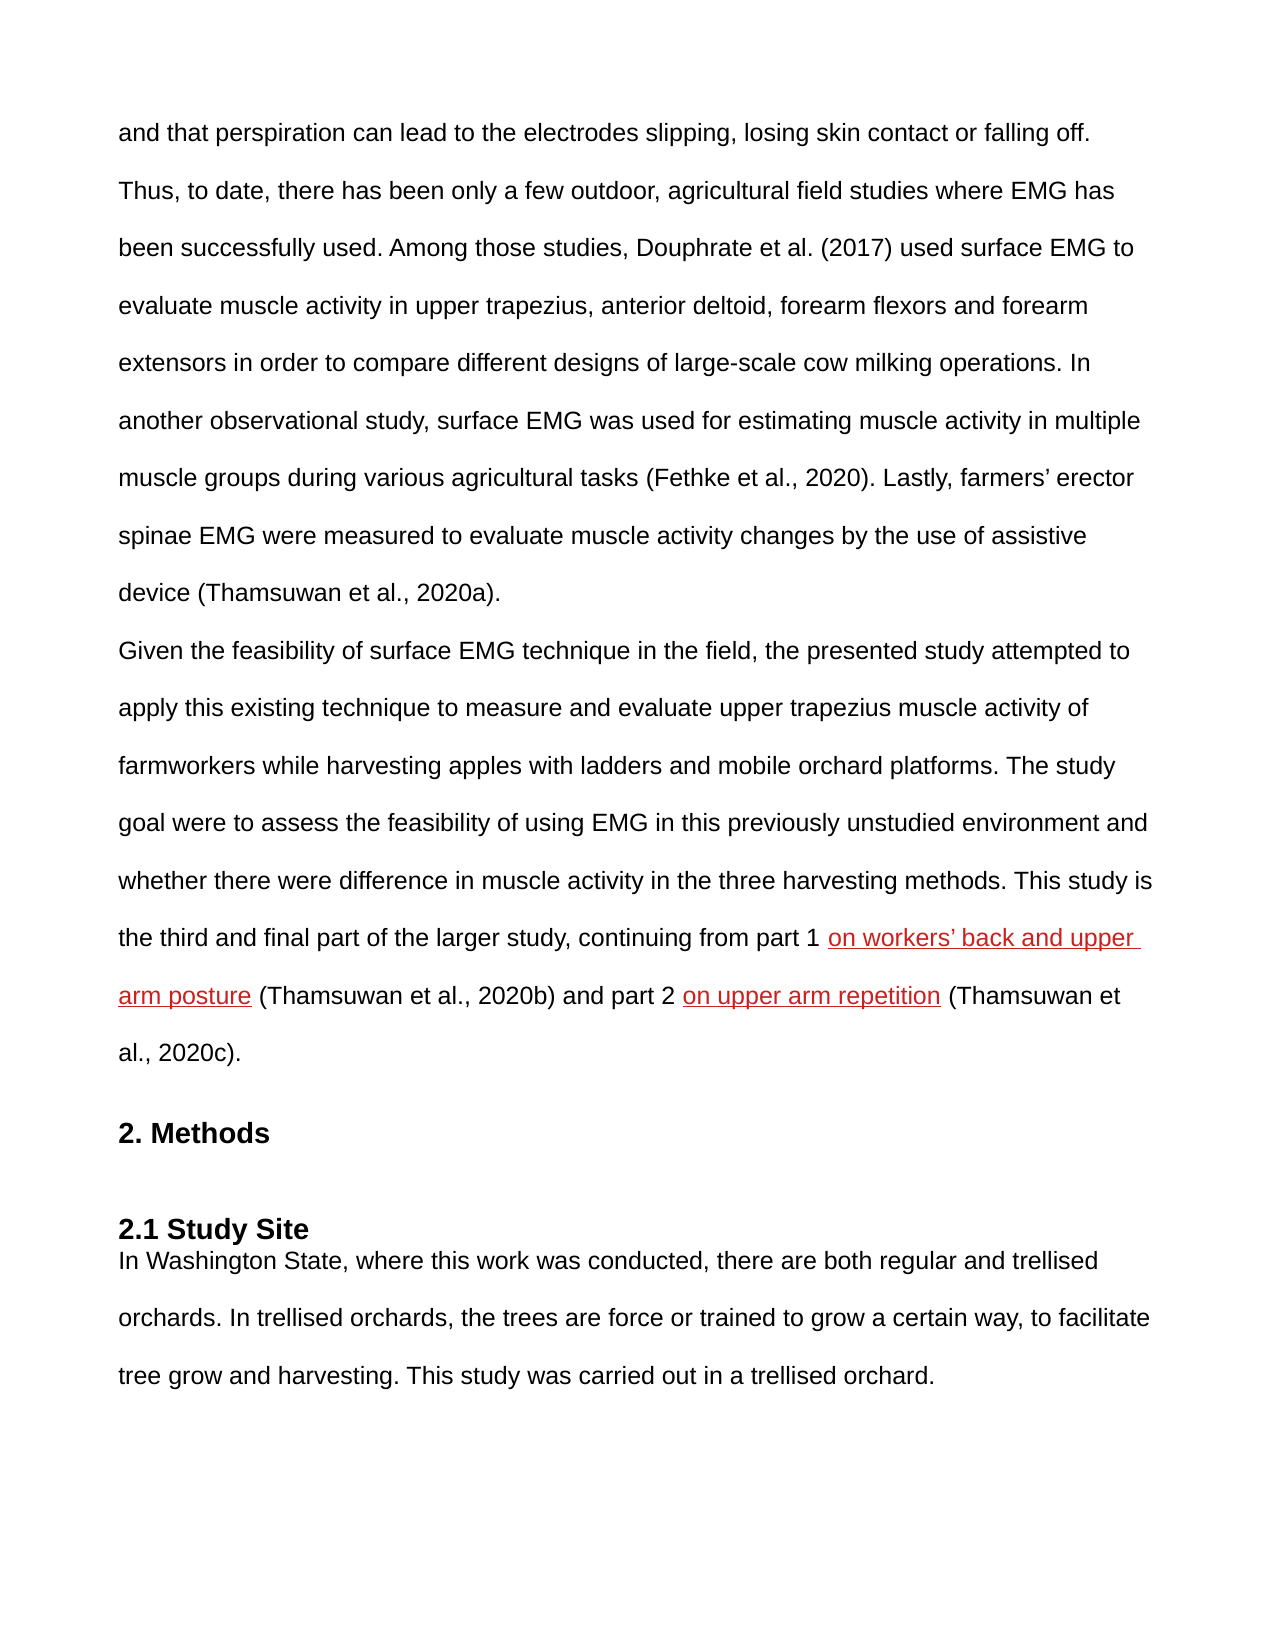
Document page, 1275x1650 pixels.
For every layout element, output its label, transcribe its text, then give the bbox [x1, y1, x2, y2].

subtitle 2. Methods [118, 1116, 1157, 1150]
text and that perspiration can lead to the electrodes slipping, losing skin contact or falling off. Thus, to date, there has been only a few outdoor, agricultural field studies where EMG has been successfully used. Among those studies, Douphrate et al. (2017) used surface EMG to evaluate muscle activity in upper trapezius, anterior deltoid, forearm flexors and forearm extensors in order to compare different designs of large-scale cow milking operations. In another observational study, surface EMG was used for estimating muscle activity in multiple muscle groups during various agricultural tasks (Fethke et al., 2020). Lastly, farmers’ erector spinae EMG were measured to evaluate muscle activity changes by the use of assistive device (Thamsuwan et al., 2020a). [118, 118, 1157, 607]
subtitle 2.1 Study Site [118, 1212, 1157, 1246]
text In Washington State, where this work was conducted, there are both regular and trellised orchards. In trellised orchards, the trees are force or trained to grow a certain way, to facilitate tree grow and harvesting. This study was carried out in a trellised orchard. [118, 1246, 1157, 1389]
text Given the feasibility of surface EMG technique in the field, the presented study attempted to apply this existing technique to measure and evaluate upper trapezius muscle activity of farmworkers while harvesting apples with ladders and mobile orchard platforms. The study goal were to assess the feasibility of using EMG in this previously unstudied environment and whether there were difference in muscle activity in the three harvesting methods. This study is the third and final part of the larger study, continuing from part 1 on workers’ back and upper arm posture (Thamsuwan et al., 2020b) and part 2 on upper arm repetition (Thamsuwan et al., 2020c). [118, 636, 1157, 1067]
